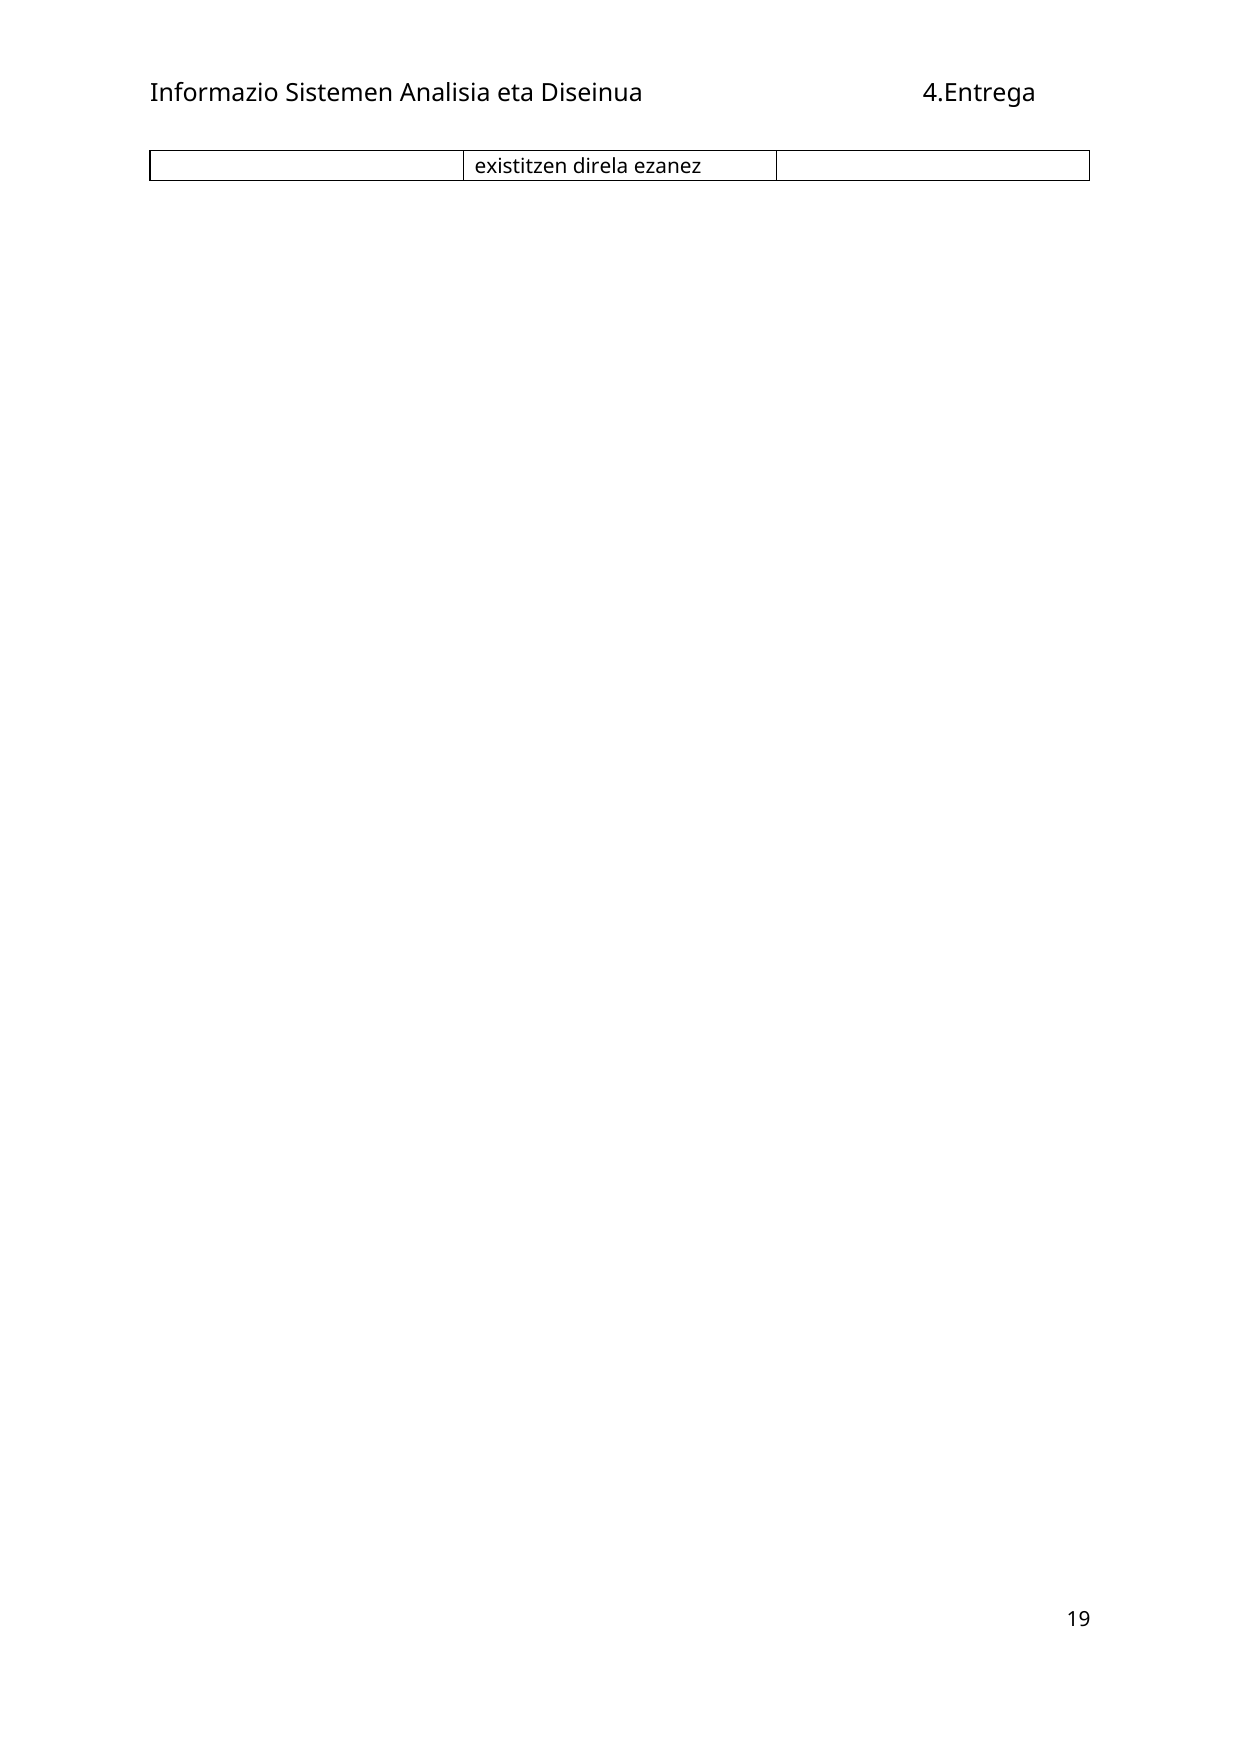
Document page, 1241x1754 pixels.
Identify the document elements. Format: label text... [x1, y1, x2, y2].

table_cell [777, 151, 1089, 179]
table_cell existitzen direla ezanez [464, 151, 776, 179]
table_cell [151, 151, 463, 179]
